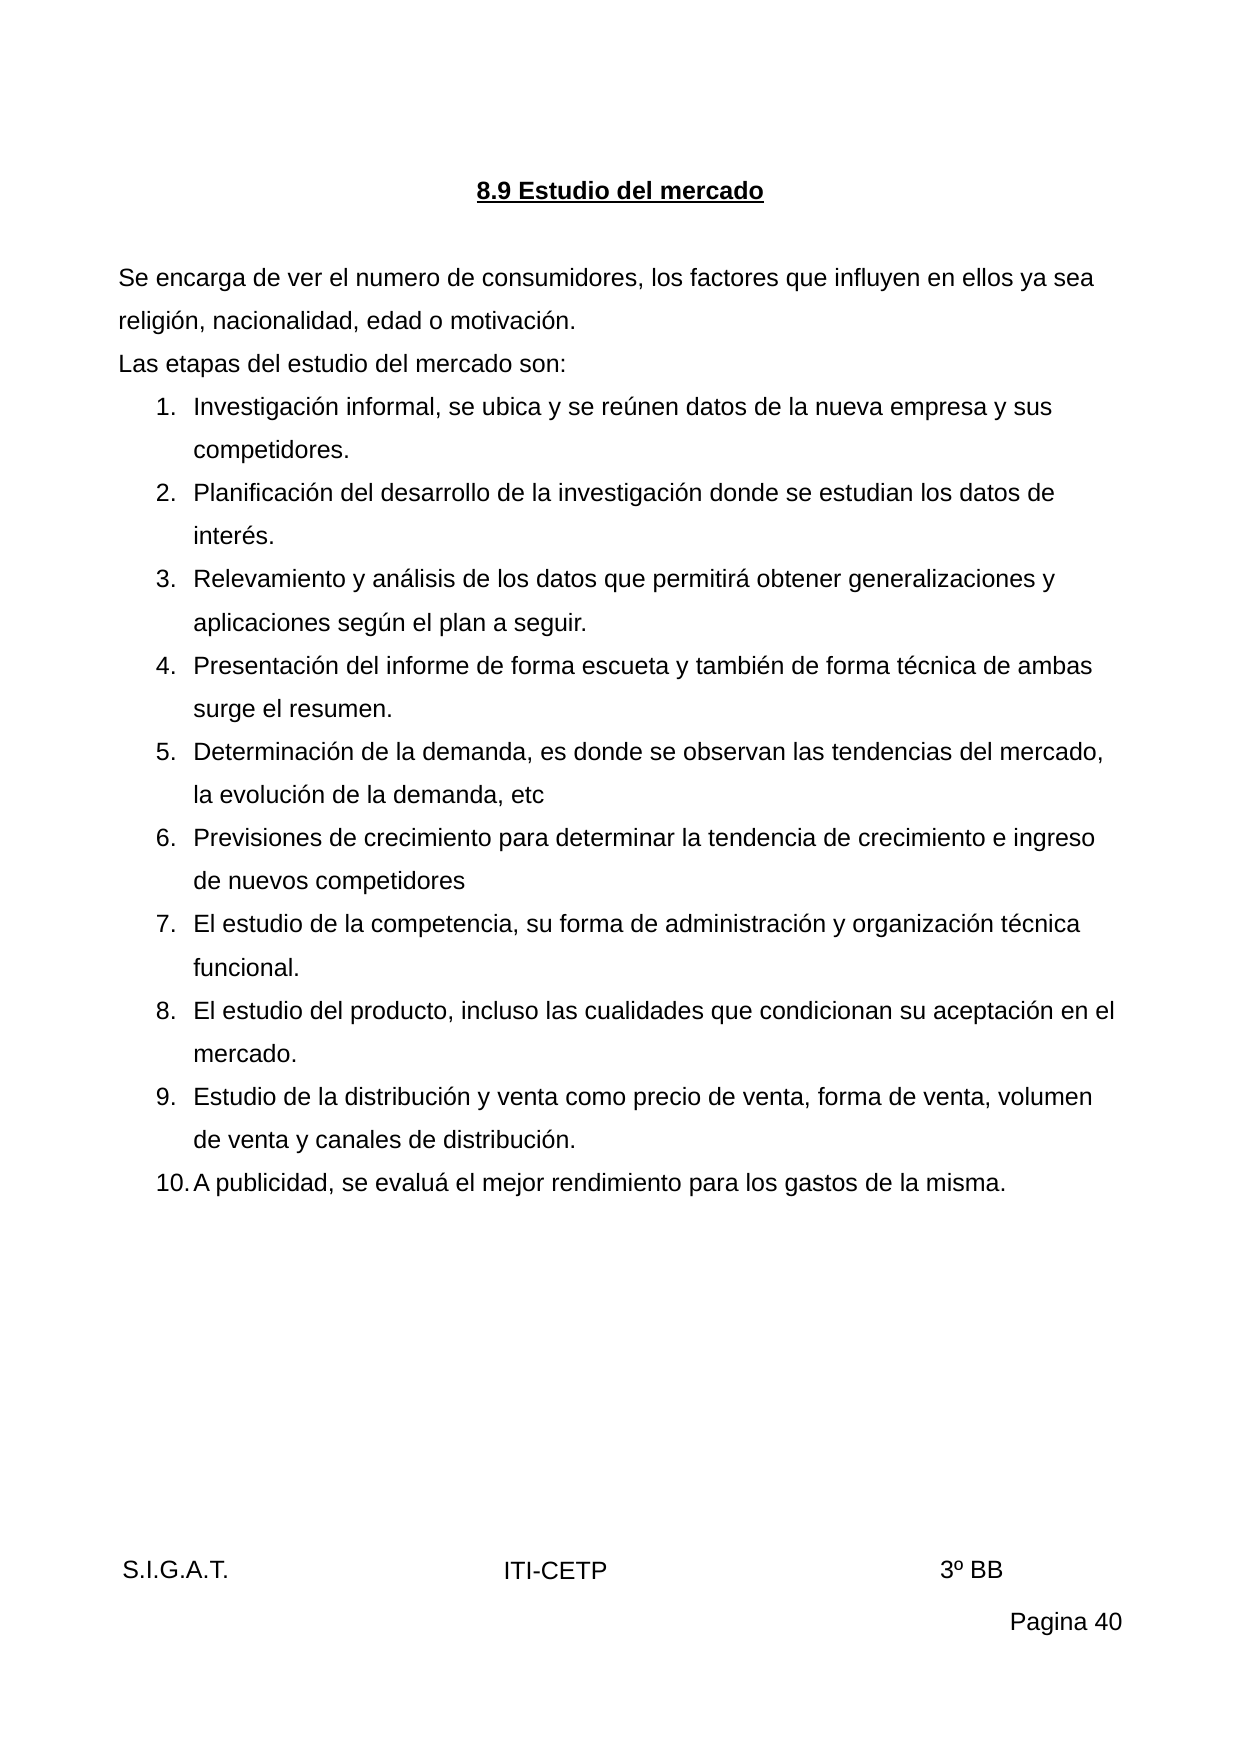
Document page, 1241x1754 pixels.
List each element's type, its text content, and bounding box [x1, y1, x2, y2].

list Determinación de la demanda, es donde se observan las tendencias del mercado, la evolución de la demanda, etc [156, 737, 1122, 809]
list Planificación del desarrollo de la investigación donde se estudian los datos de interés. [156, 478, 1122, 550]
list Previsiones de crecimiento para determinar la tendencia de crecimiento e ingreso de nuevos competidores [156, 823, 1122, 895]
list Presentación del informe de forma escueta y también de forma técnica de ambas surge el resumen. [156, 651, 1122, 723]
text Se encarga de ver el numero de consumidores, los factores que influyen en ellos ya sea religión, nacionalidad, edad o motivación. [118, 263, 1122, 334]
list Investigación informal, se ubica y se reúnen datos de la nueva empresa y sus competidores. [156, 392, 1122, 464]
text Las etapas del estudio del mercado son: [118, 349, 1122, 378]
list Estudio de la distribución y venta como precio de venta, forma de venta, volumen de venta y canales de distribución. [156, 1082, 1122, 1154]
list Relevamiento y análisis de los datos que permitirá obtener generalizaciones y aplicaciones según el plan a seguir. [156, 564, 1122, 636]
list A publicidad, se evaluá el mejor rendimiento para los gastos de la misma. [156, 1168, 1122, 1197]
text 8.9 Estudio del mercado [118, 176, 1122, 205]
list El estudio de la competencia, su forma de administración y organización técnica funcional. [156, 909, 1122, 981]
list El estudio del producto, incluso las cualidades que condicionan su aceptación en el mercado. [156, 996, 1122, 1068]
